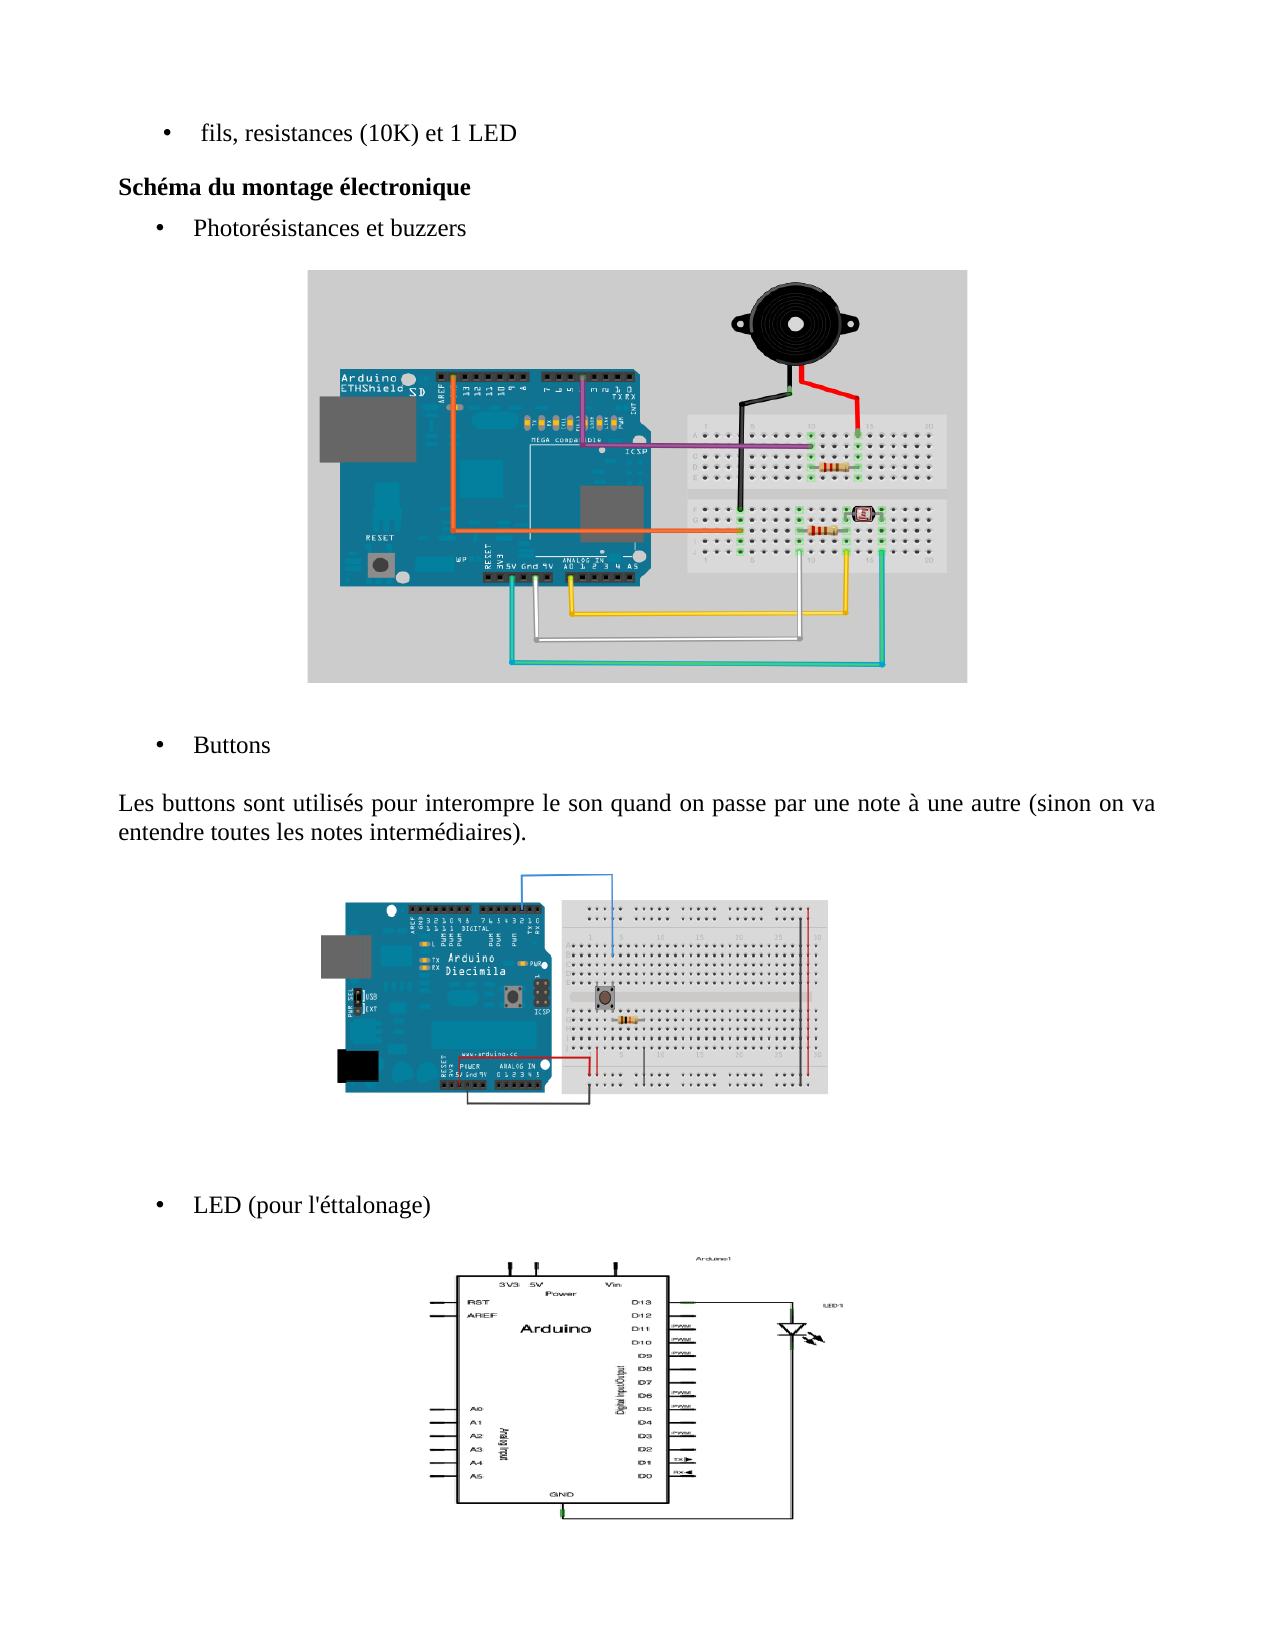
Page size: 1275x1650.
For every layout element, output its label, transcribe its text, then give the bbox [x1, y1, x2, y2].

list Photorésistances et buzzers [156, 213, 1157, 242]
list Buttons [156, 731, 1157, 759]
list fils, resistances (10K) et 1 LED [163, 118, 1157, 147]
picture [400, 1248, 875, 1539]
text Les buttons sont utilisés pour interompre le son quand on passe par une note à une autre (sinon on va entendre toutes les notes intermédiaires). [118, 788, 1157, 846]
subtitle Schéma du montage électronique [118, 172, 1157, 201]
list LED (pour l'éttalonage) [156, 1191, 1157, 1219]
picture [321, 874, 954, 1164]
picture [307, 270, 968, 683]
